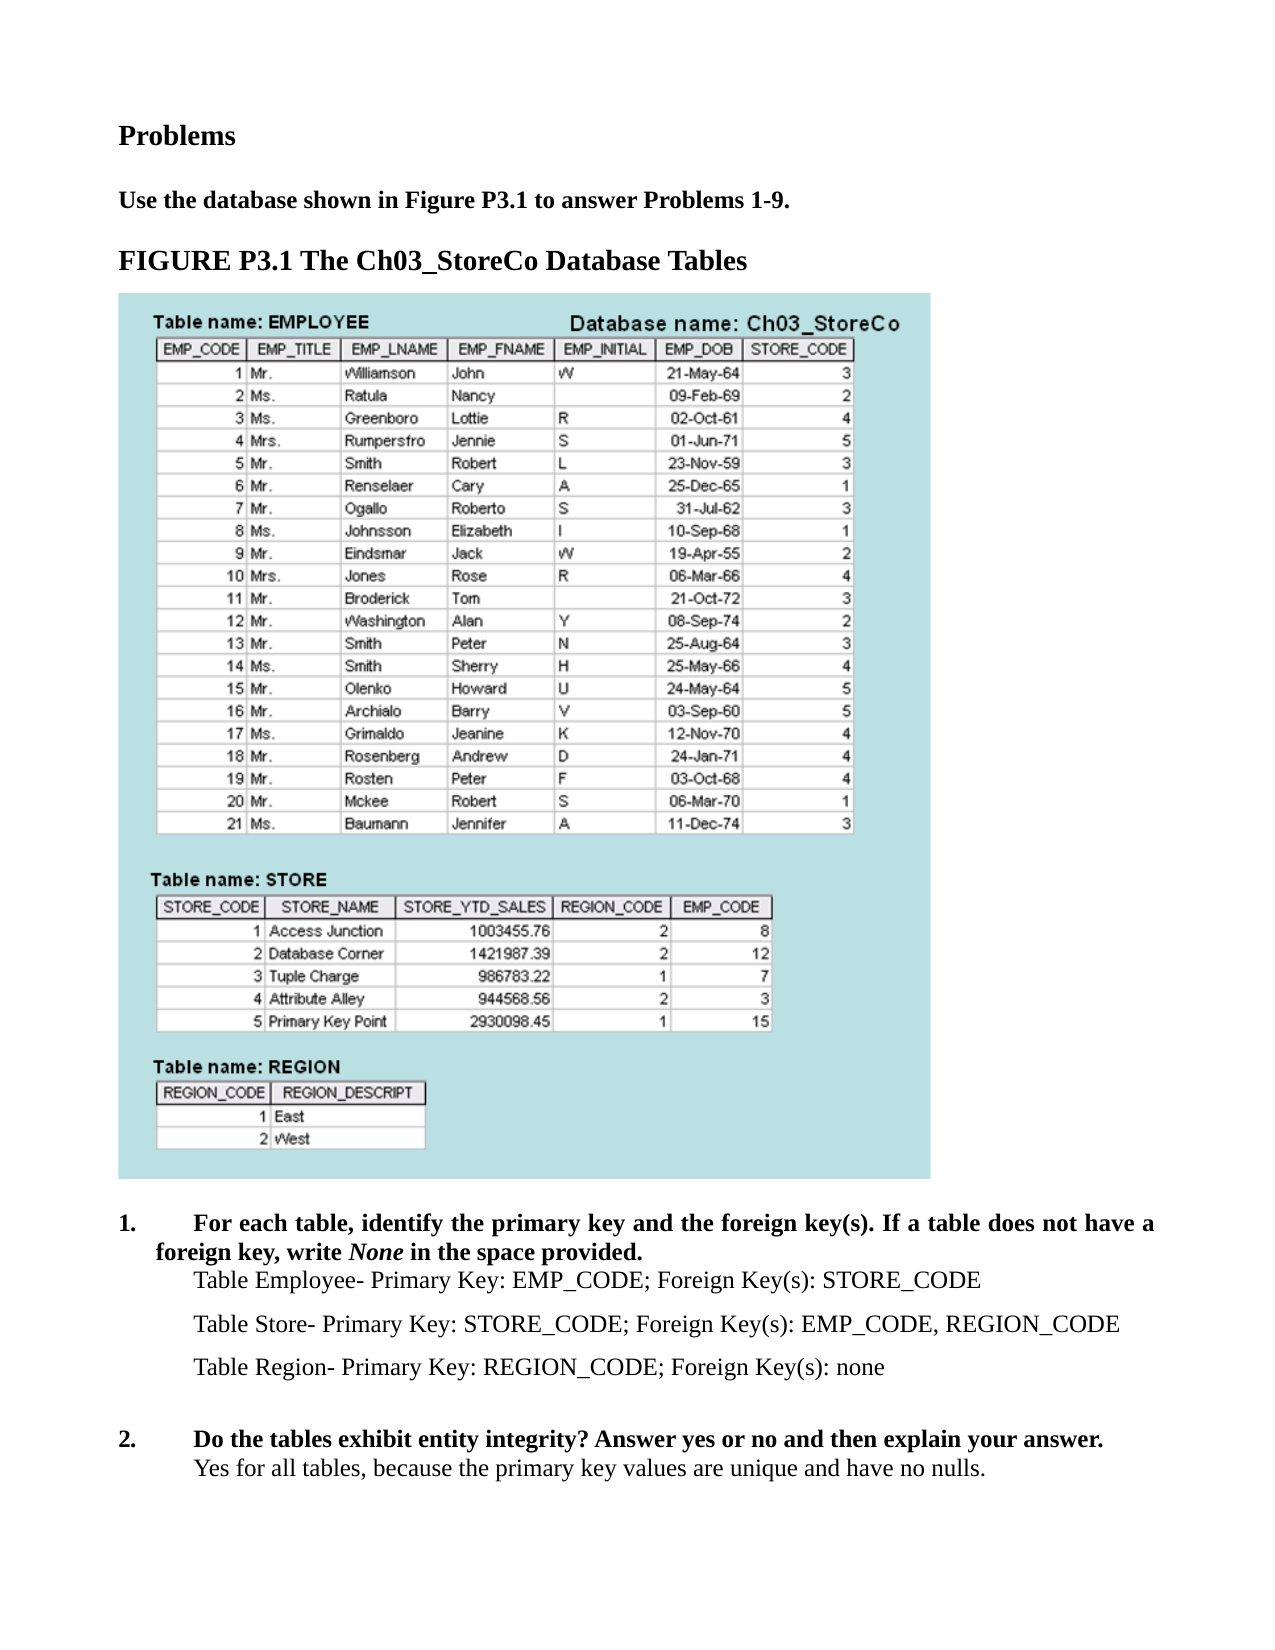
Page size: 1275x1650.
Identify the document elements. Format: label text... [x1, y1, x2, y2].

list Do the tables exhibit entity integrity? Answer yes or no and then explain your answer. [118, 1424, 1157, 1453]
list Table Region- Primary Key: REGION_CODE; Foreign Key(s): none [193, 1352, 1157, 1381]
picture [118, 293, 931, 1179]
list For each table, identify the primary key and the foreign key(s). If a table does not have a foreign key, write None in the space provided. [118, 1208, 1157, 1265]
text FIGURE P3.1 The Ch03_StoreCo Database Tables [118, 243, 1157, 276]
text ­Problems [118, 118, 1157, 152]
list Table Store- Primary Key: STORE_CODE; Foreign Key(s): EMP_CODE, REGION_CODE [193, 1309, 1157, 1337]
text Use the database shown in Figure P3.1 to answer Problems 1-9. [118, 185, 1157, 214]
list Table Employee- Primary Key: EMP_CODE; Foreign Key(s): STORE_CODE [193, 1265, 1157, 1294]
text Yes for all tables, because the primary key values are unique and have no nulls. [118, 1453, 1157, 1482]
